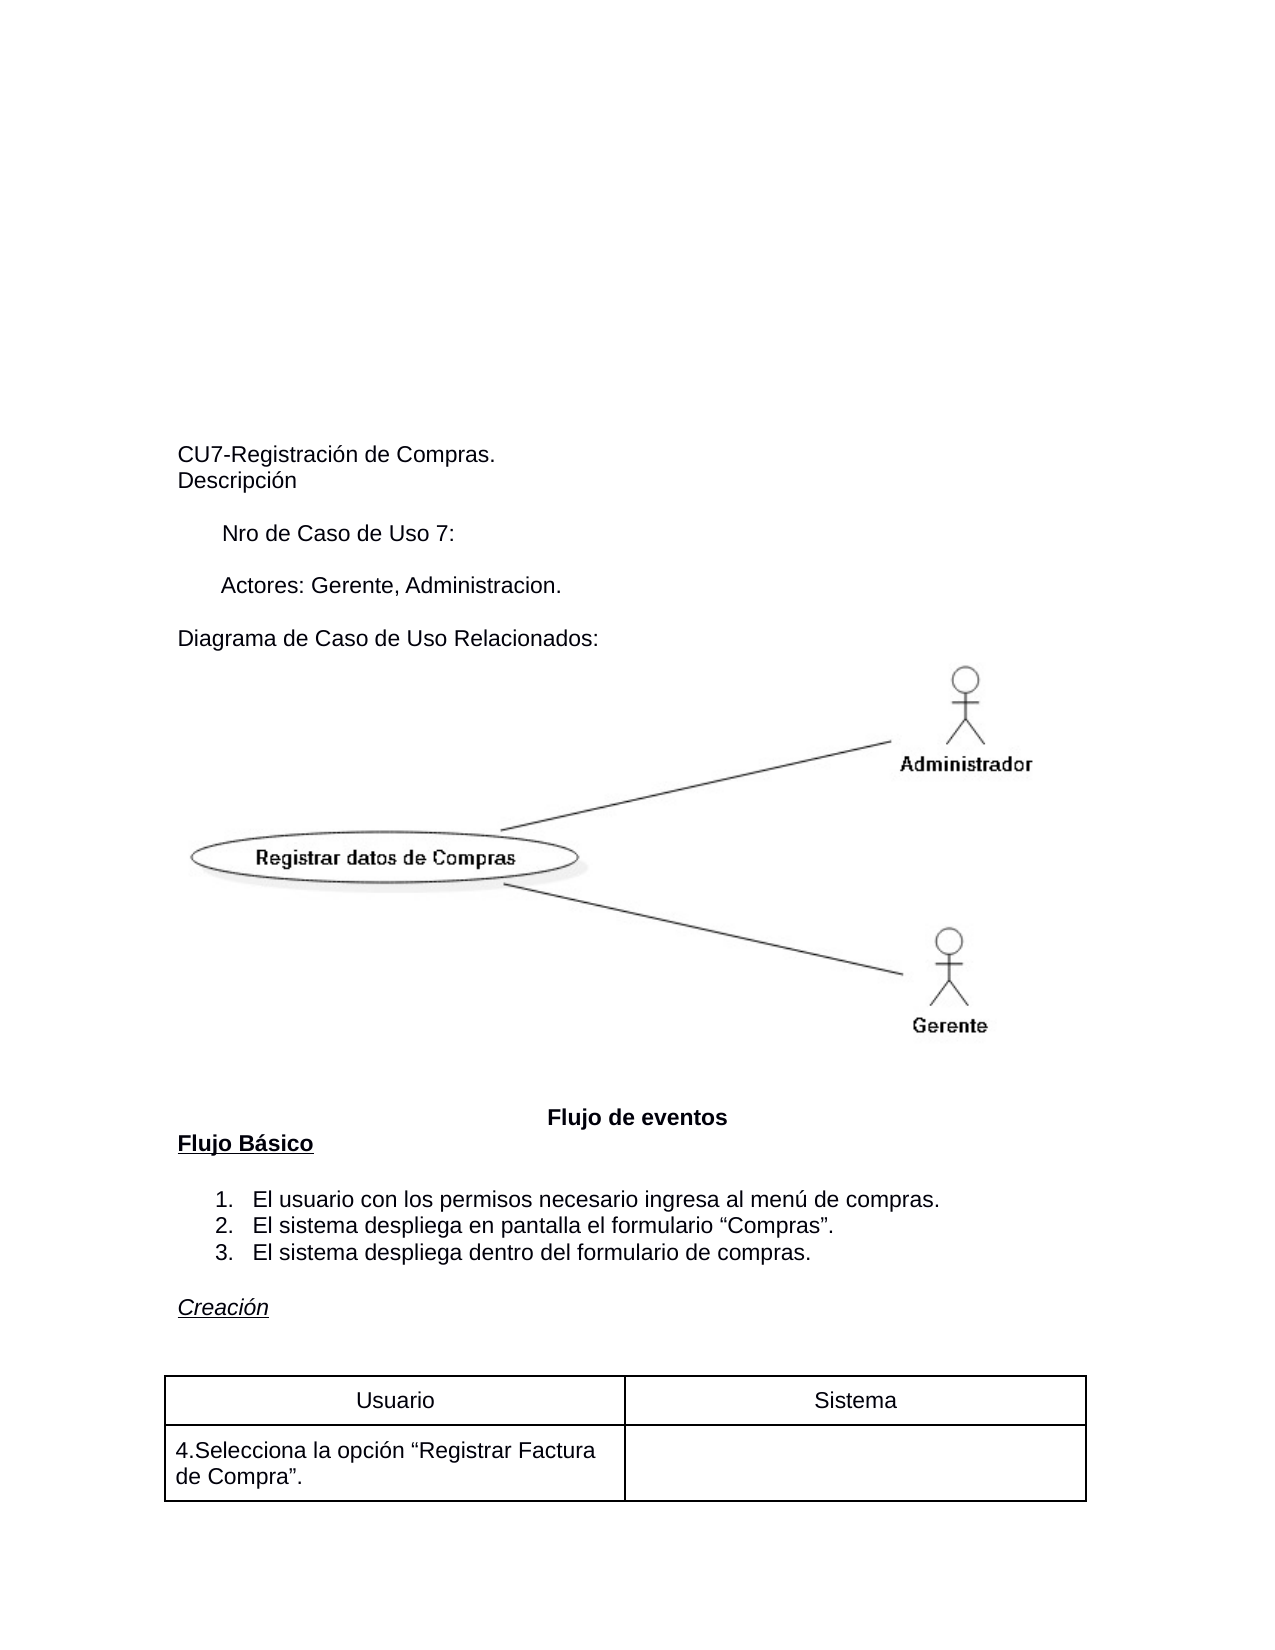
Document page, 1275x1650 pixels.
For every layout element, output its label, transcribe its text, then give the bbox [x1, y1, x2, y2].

list El usuario con los permisos necesario ingresa al menú de compras. [215, 1186, 1098, 1211]
table_cell [626, 1426, 1085, 1500]
text Nro de Caso de Uso 7: [177, 520, 1098, 546]
text Actores: Gerente, Administracion. [177, 572, 1098, 599]
table_cell 4.Selecciona la opción “Registrar Factura de Compra”. [166, 1426, 624, 1500]
table_header Sistema [626, 1377, 1085, 1424]
picture [177, 651, 1098, 1104]
text CU7-Registración de Compras. [177, 441, 1098, 467]
text Creación [177, 1294, 1098, 1321]
text Flujo de eventos [177, 1104, 1098, 1130]
text Descripción [177, 467, 1098, 493]
text Flujo Básico [177, 1130, 1098, 1156]
text Diagrama de Caso de Uso Relacionados: [177, 625, 1098, 651]
list El sistema despliega en pantalla el formulario “Compras”. [215, 1211, 1098, 1237]
list El sistema despliega dentro del formulario de compras. [215, 1237, 1098, 1265]
table_header Usuario [166, 1377, 624, 1424]
